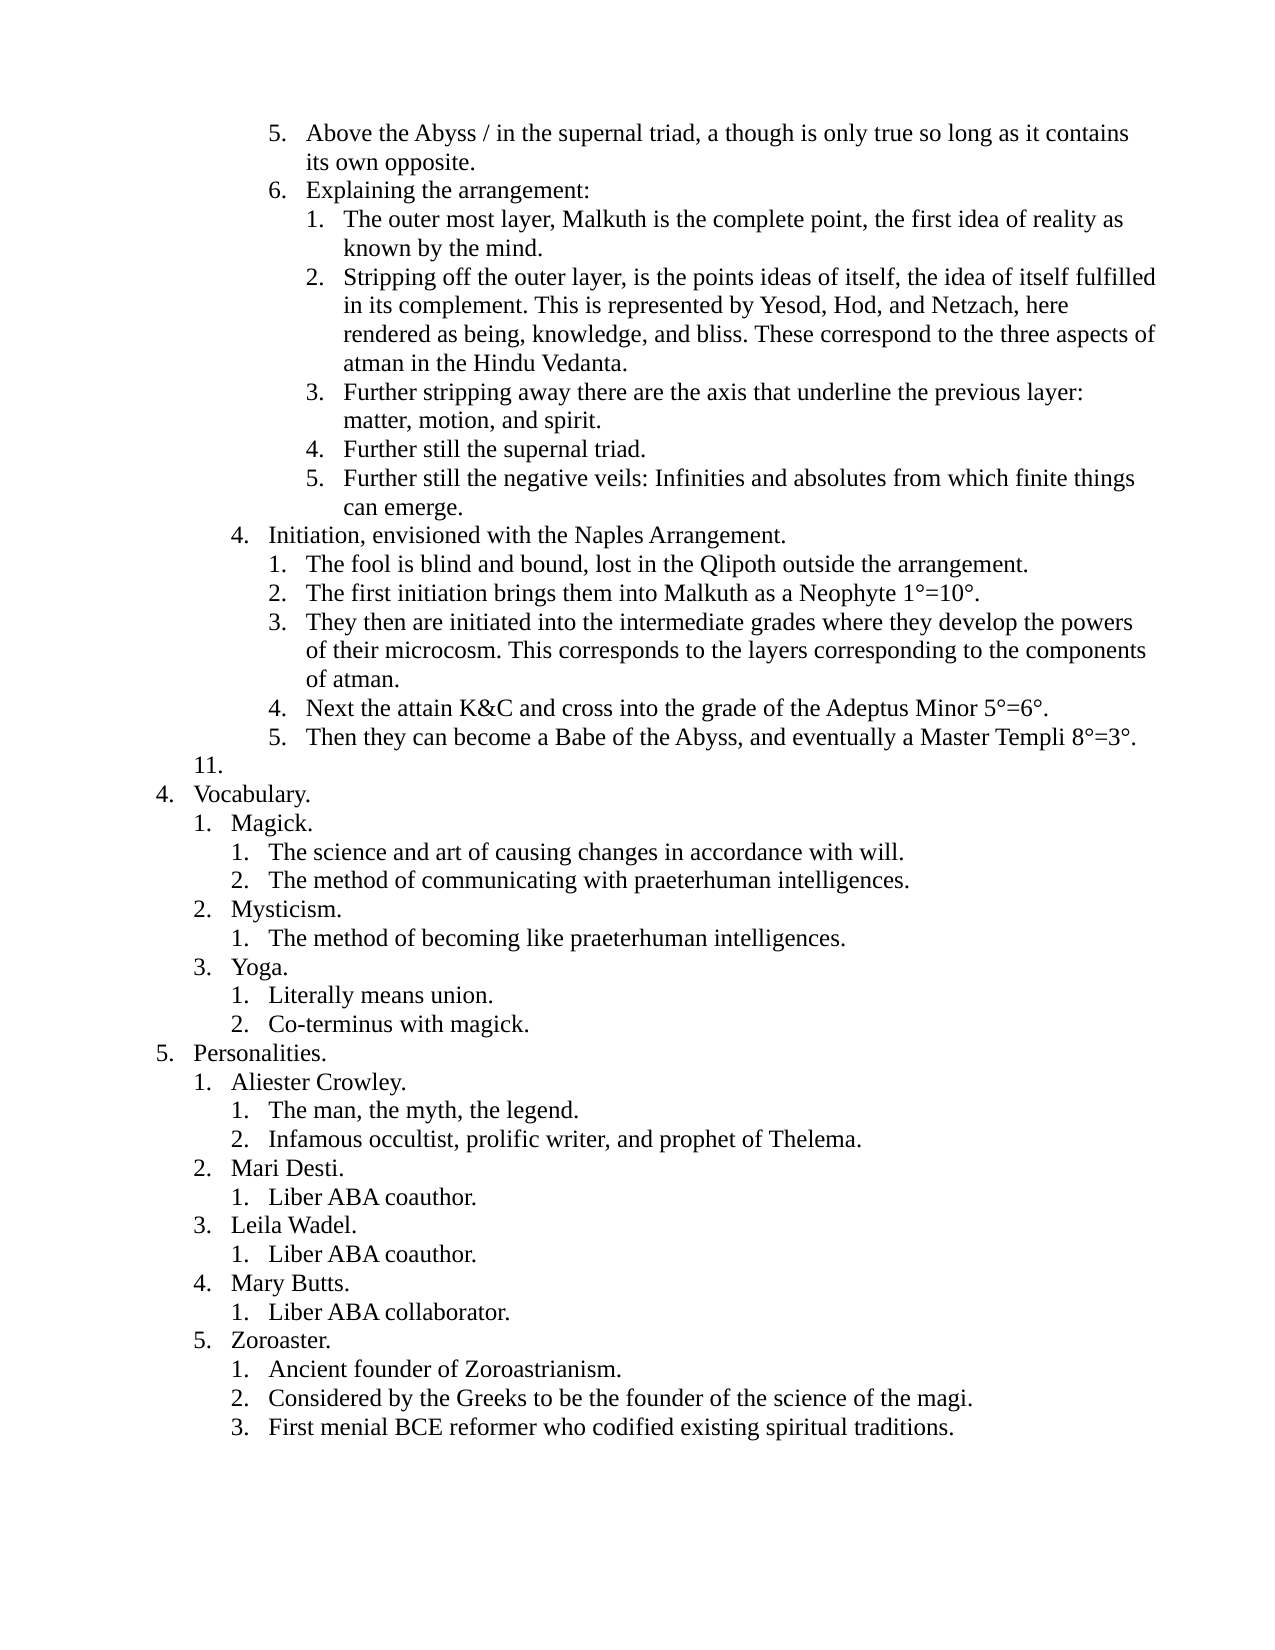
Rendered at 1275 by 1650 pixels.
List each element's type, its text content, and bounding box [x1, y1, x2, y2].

list Explaining the arrangement: [268, 176, 1157, 204]
list The man, the myth, the legend. [231, 1096, 1157, 1124]
list Ancient founder of Zoroastrianism. [231, 1354, 1157, 1383]
list The outer most layer, Malkuth is the complete point, the first idea of reality as known by the mind. [306, 204, 1157, 262]
list Initiation, envisioned with the Naples Arrangement. [231, 521, 1157, 549]
list Then they can become a Babe of the Abyss, and eventually a Master Templi 8°=3°. [268, 722, 1157, 751]
list Co-terminus with magick. [231, 1009, 1157, 1038]
list Literally means union. [231, 981, 1157, 1009]
list The method of becoming like praeterhuman intelligences. [231, 923, 1157, 952]
list The science and art of causing changes in accordance with will. [231, 837, 1157, 866]
list Personalities. [156, 1038, 1157, 1067]
list Magick. [193, 808, 1157, 837]
list Above the Abyss / in the supernal triad, a though is only true so long as it contains its own opposite. [268, 118, 1157, 176]
list Mari Desti. [193, 1153, 1157, 1182]
list Vocabulary. [156, 779, 1157, 808]
list Considered by the Greeks to be the founder of the science of the magi. [231, 1383, 1157, 1412]
list Liber ABA coauthor. [231, 1239, 1157, 1268]
list The first initiation brings them into Malkuth as a Neophyte 1°=10°. [268, 578, 1157, 607]
list Mary Butts. [193, 1268, 1157, 1297]
list First menial BCE reformer who codified existing spiritual traditions. [231, 1412, 1157, 1441]
list Stripping off the outer layer, is the points ideas of itself, the idea of itself fulfilled in its complement. This is represented by Yesod, Hod, and Netzach, here rendered as being, knowledge, and bliss. These correspond to the three aspects of atman in the Hindu Vedanta. [306, 262, 1157, 377]
list Liber ABA coauthor. [231, 1182, 1157, 1211]
list Next the attain K&C and cross into the grade of the Adeptus Minor 5°=6°. [268, 693, 1157, 722]
list The fool is blind and bound, lost in the Qlipoth outside the arrangement. [268, 549, 1157, 578]
list The method of communicating with praeterhuman intelligences. [231, 866, 1157, 894]
list Zoroaster. [193, 1326, 1157, 1354]
list They then are initiated into the intermediate grades where they develop the powers of their microcosm. This corresponds to the layers corresponding to the components of atman. [268, 607, 1157, 693]
list Aliester Crowley. [193, 1067, 1157, 1096]
list Mysticism. [193, 894, 1157, 923]
list Infamous occultist, prolific writer, and prophet of Thelema. [231, 1124, 1157, 1153]
list Leila Wadel. [193, 1211, 1157, 1239]
list Liber ABA collaborator. [231, 1297, 1157, 1326]
list Further still the negative veils: Infinities and absolutes from which finite things can emerge. [306, 463, 1157, 521]
list Further still the supernal triad. [306, 434, 1157, 463]
list Yoga. [193, 952, 1157, 981]
list Further stripping away there are the axis that underline the previous layer: matter, motion, and spirit. [306, 377, 1157, 434]
